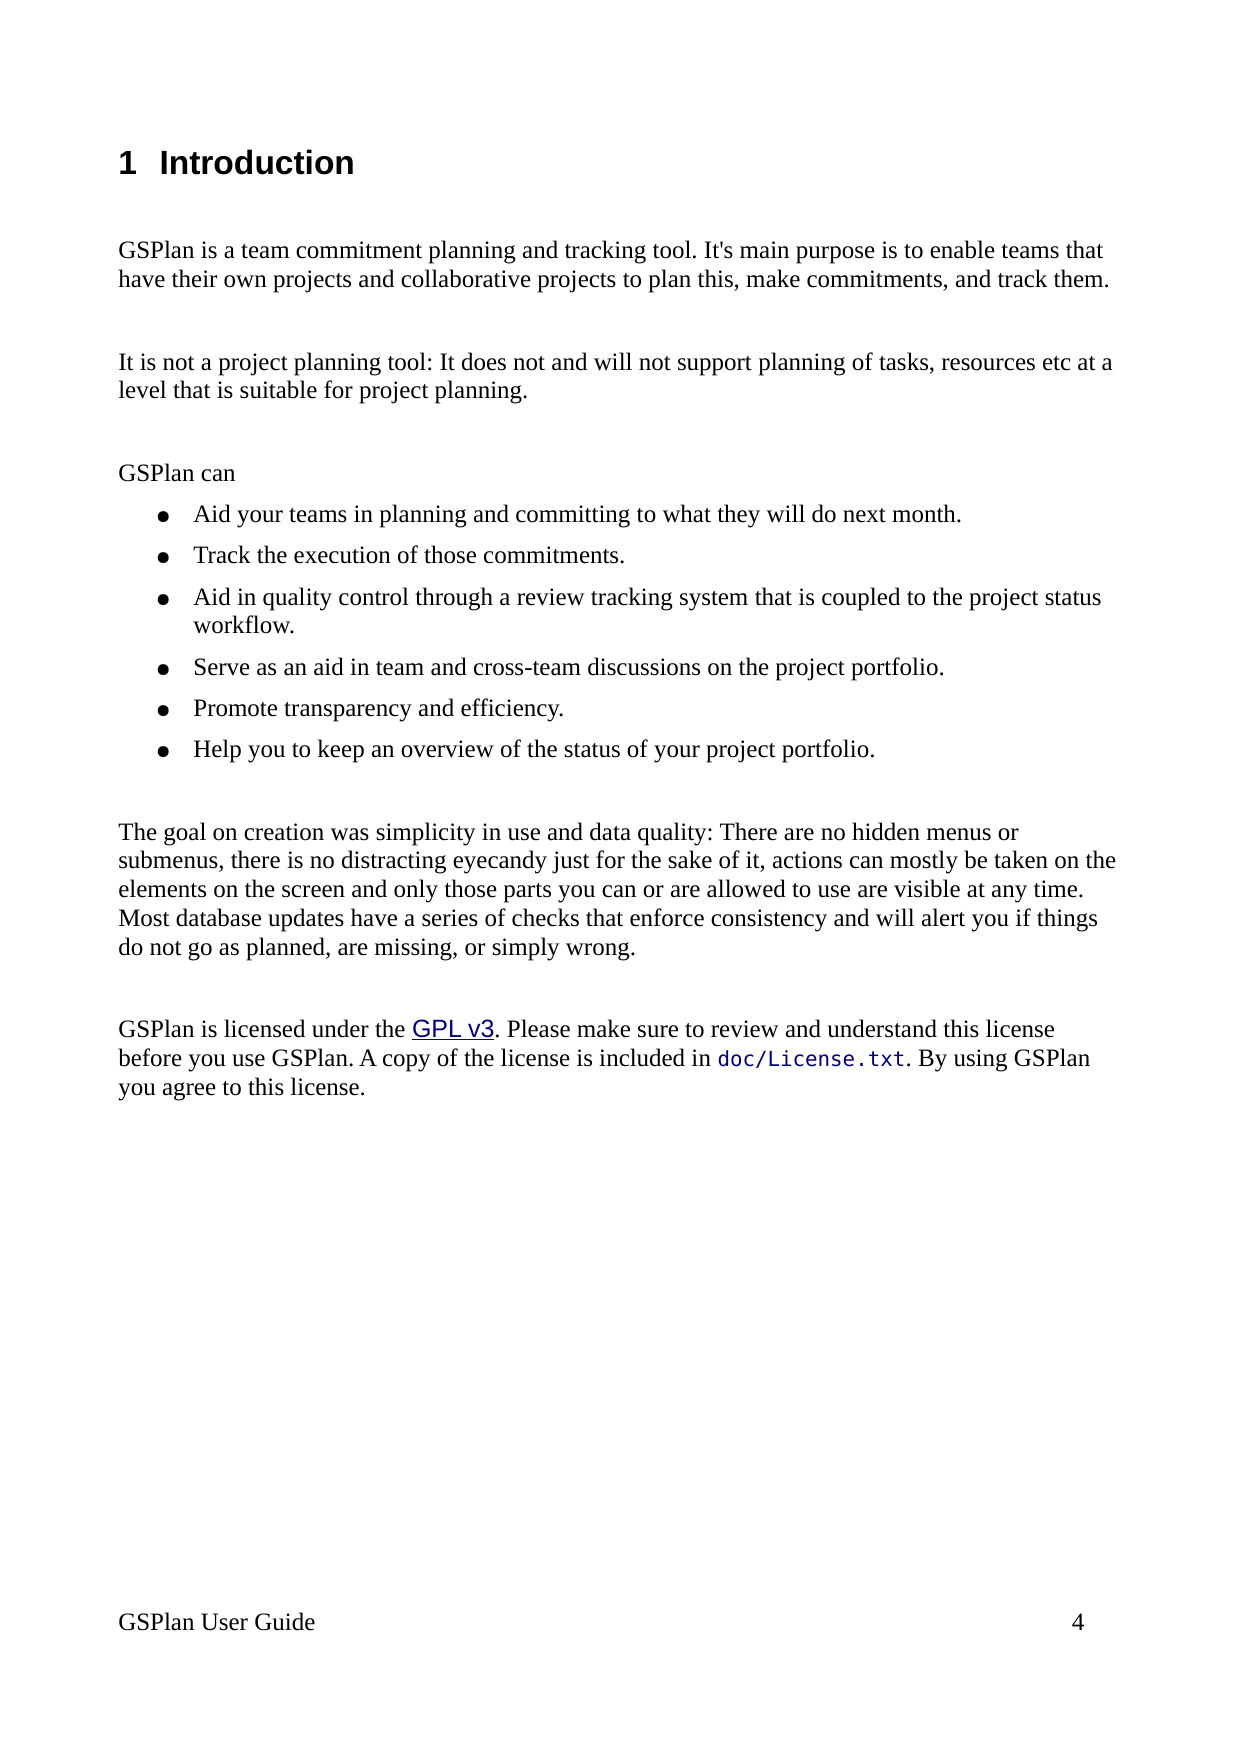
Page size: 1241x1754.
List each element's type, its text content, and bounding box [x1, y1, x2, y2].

text It is not a project planning tool: It does not and will not support planning of tasks, resources etc at a level that is suitable for project planning. [118, 347, 1122, 404]
text GSPlan is licensed under the GPL v3. Please make sure to review and understand this license before you use GSPlan. A copy of the license is included in doc/License.txt. By using GSPlan you agree to this license. [118, 1014, 1122, 1101]
list Promote transparency and efficiency. [156, 693, 1122, 722]
text GSPlan can [118, 458, 1122, 487]
subtitle Introduction [118, 143, 1122, 182]
list Aid in quality control through a review tracking system that is coupled to the project status workflow. [156, 582, 1122, 639]
list Aid your teams in planning and committing to what they will do next month. [156, 499, 1122, 528]
list Serve as an aid in team and cross-team discussions on the project portfolio. [156, 652, 1122, 681]
list Track the execution of those commitments. [156, 541, 1122, 569]
text The goal on creation was simplicity in use and data quality: There are no hidden menus or submenus, there is no distracting eyecandy just for the sake of it, actions can mostly be taken on the elements on the screen and only those parts you can or are allowed to use are visible at any time. Most database updates have a series of checks that enforce consistency and will alert you if things do not go as planned, are missing, or simply wrong. [118, 817, 1122, 961]
text GSPlan is a team commitment planning and tracking tool. It's main purpose is to enable teams that have their own projects and collaborative projects to plan this, make commitments, and track them. [118, 236, 1122, 293]
list Help you to keep an overview of the status of your project portfolio. [156, 734, 1122, 763]
